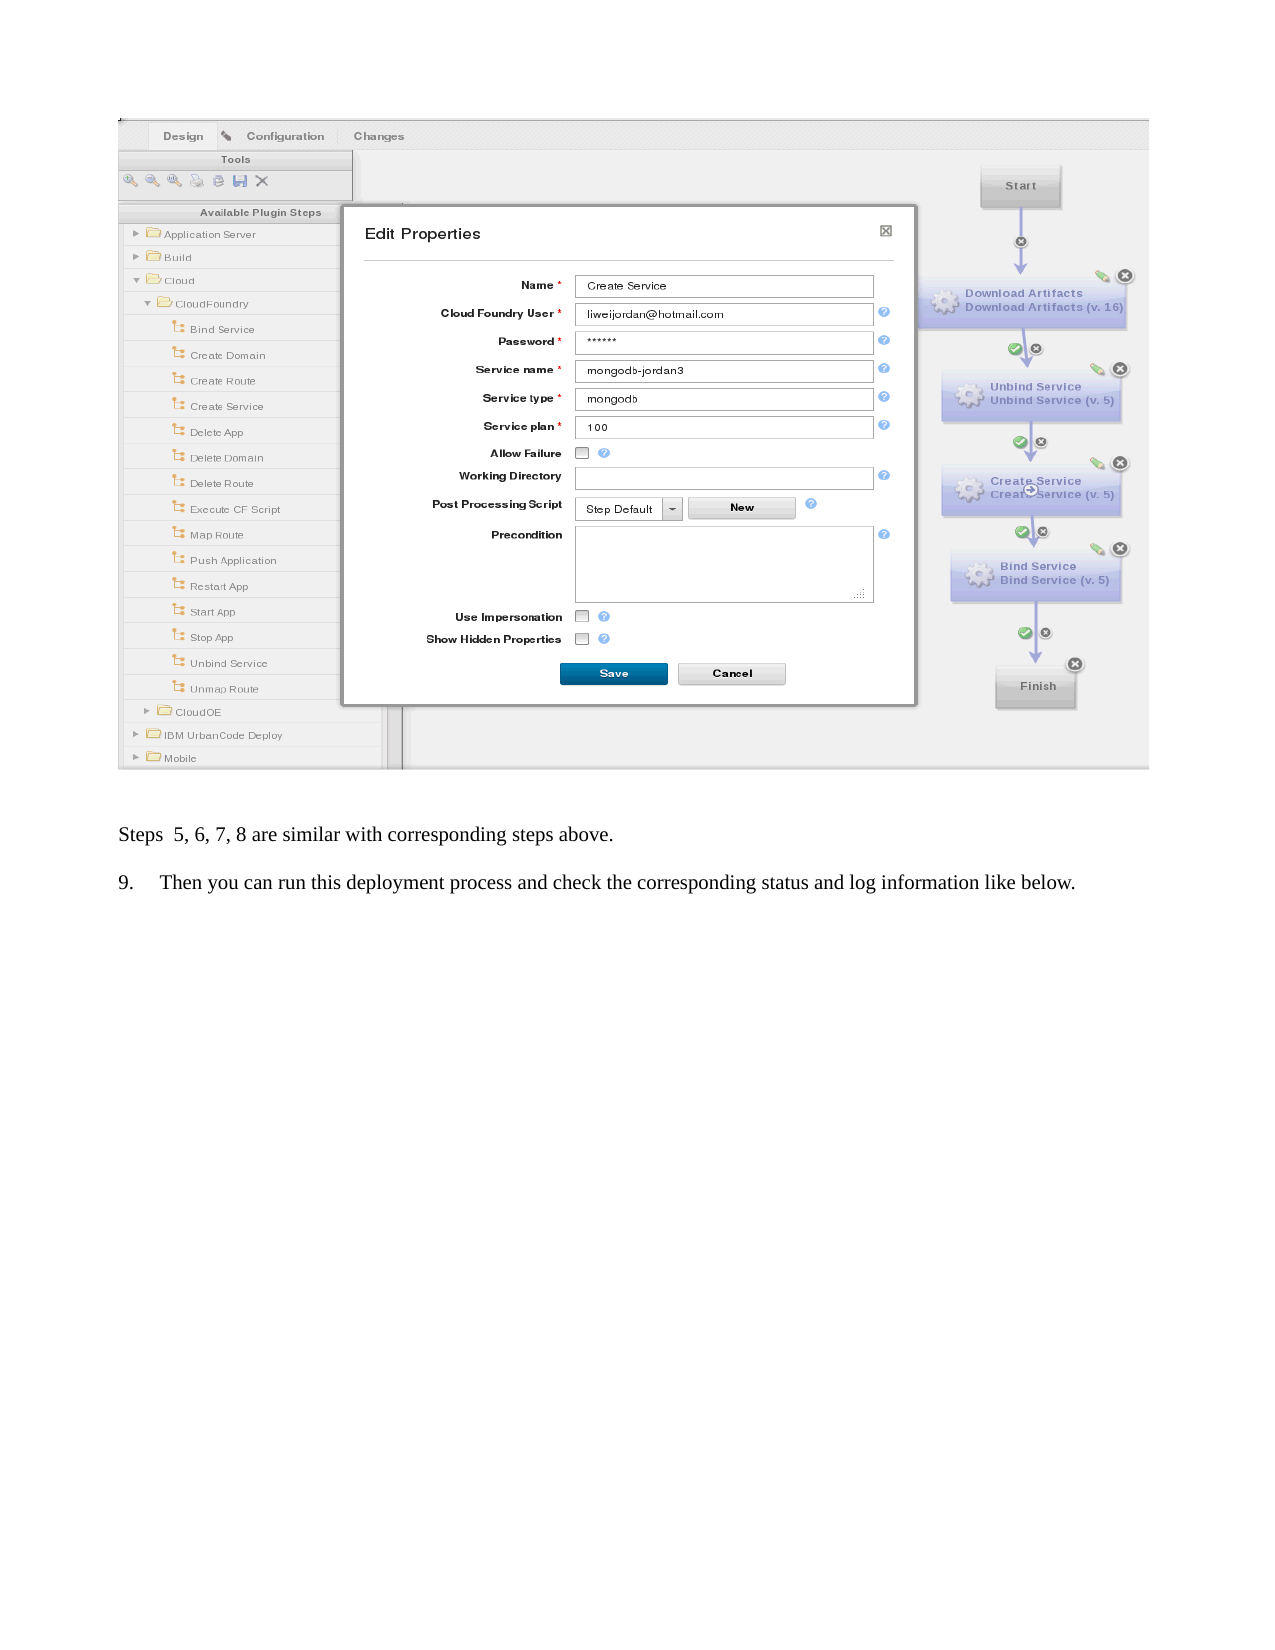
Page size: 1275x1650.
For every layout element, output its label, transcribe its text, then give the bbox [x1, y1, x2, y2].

text Steps 5, 6, 7, 8 are similar with corresponding steps above. [118, 822, 1157, 846]
picture [118, 118, 1150, 770]
list 9. Then you can run this deployment process and check the corresponding status and log information like below. [118, 870, 1157, 894]
